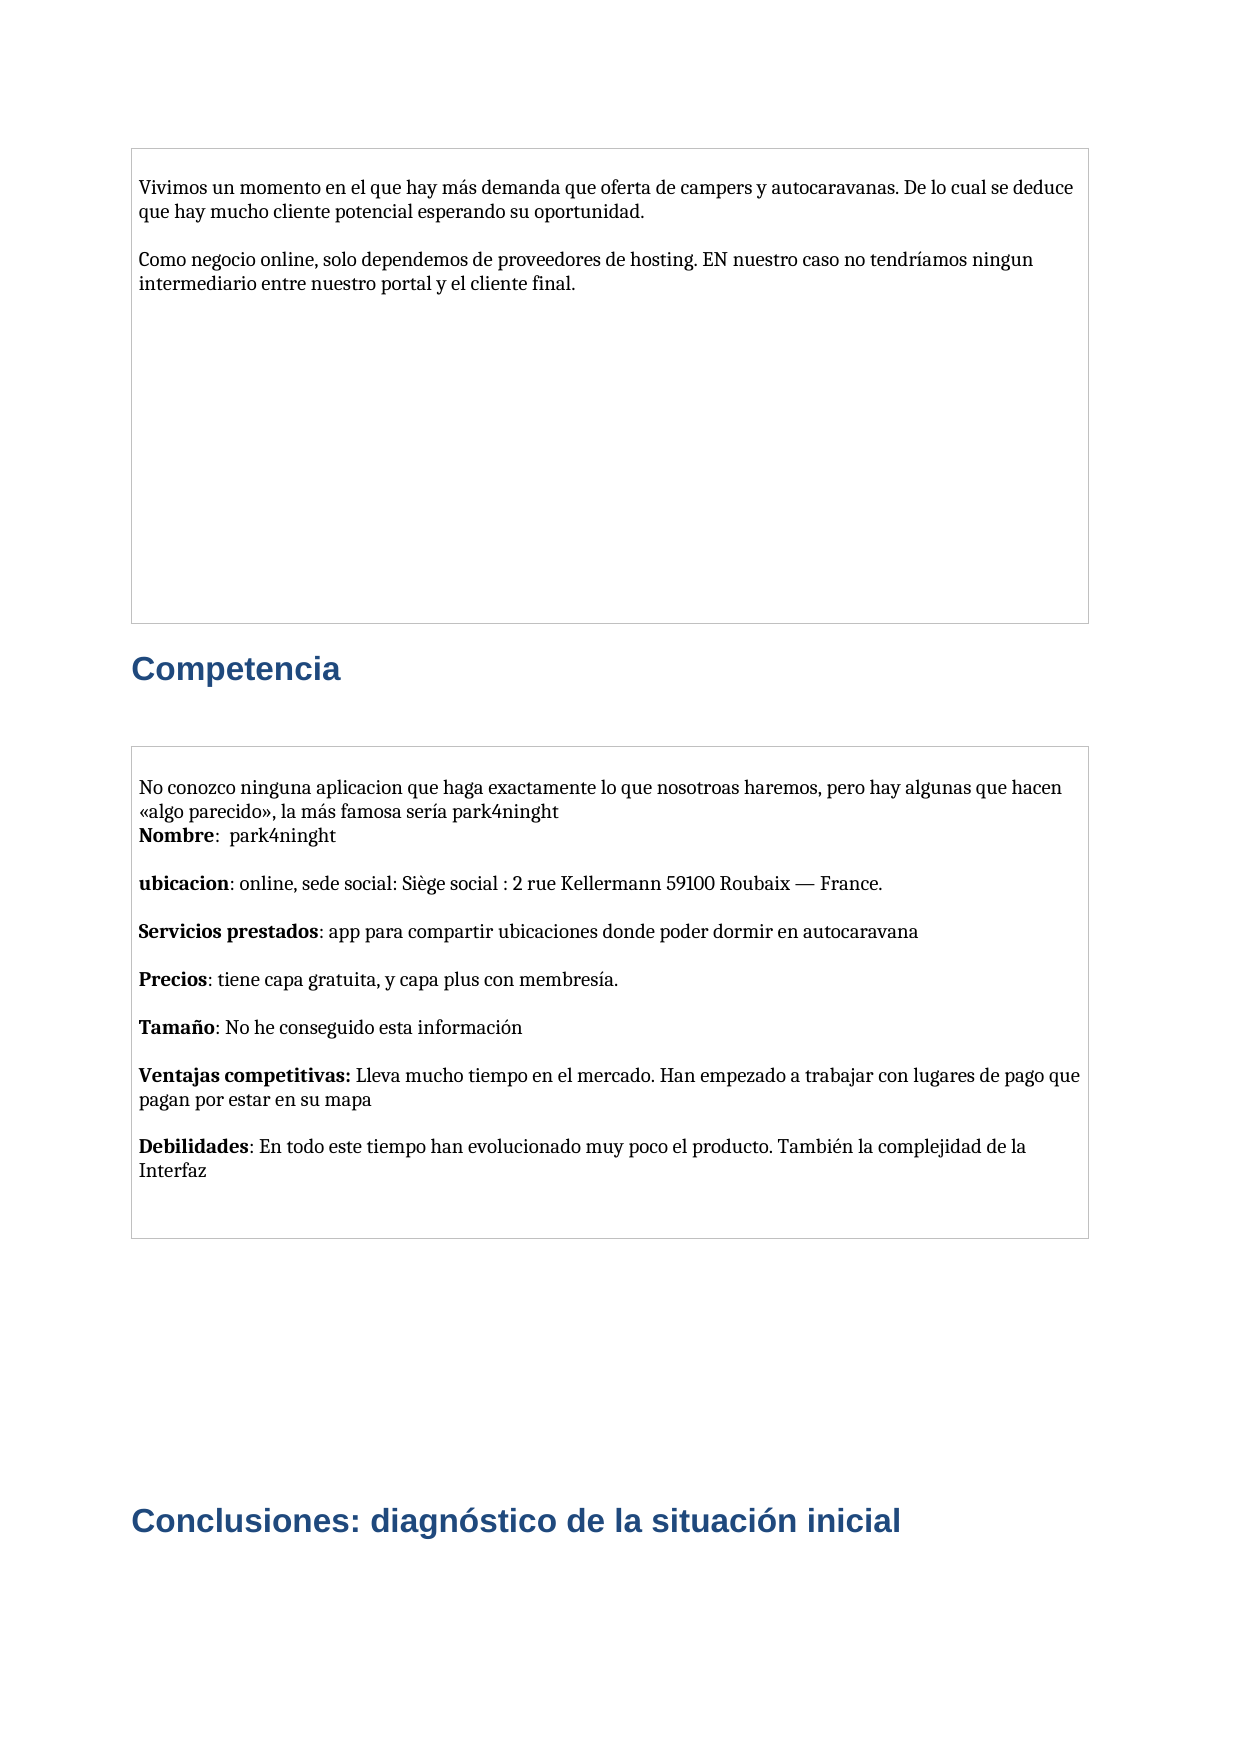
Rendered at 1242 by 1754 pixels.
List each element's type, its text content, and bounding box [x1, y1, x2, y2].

subtitle Conclusiones: diagnóstico de la situación inicial [131, 1501, 1175, 1540]
subtitle Competencia [131, 649, 1175, 687]
table_header Vivimos un momento en el que hay más demanda que oferta de campers y autocaravanas. De lo cual se deduce que hay mucho cliente potencial esperando su oportunidad. Como negocio online, solo dependemos de proveedores de hosting. EN nuestro caso no tendríamos ningun intermediario entre nuestro portal y el cliente final. [132, 149, 1088, 623]
table_header No conozco ninguna aplicacion que haga exactamente lo que nosotroas haremos, pero hay algunas que hacen «algo parecido», la más famosa sería park4ninght Nombre: park4ninght ubicacion: online, sede social: Siège social : 2 rue Kellermann 59100 Roubaix — France. Servicios prestados: app para compartir ubicaciones donde poder dormir en autocaravana Precios: tiene capa gratuita, y capa plus con membresía. Tamaño: No he conseguido esta información Ventajas competitivas: Lleva mucho tiempo en el mercado. Han empezado a trabajar con lugares de pago que pagan por estar en su mapa Debilidades: En todo este tiempo han evolucionado muy poco el producto. También la complejidad de la Interfaz [132, 747, 1088, 1238]
